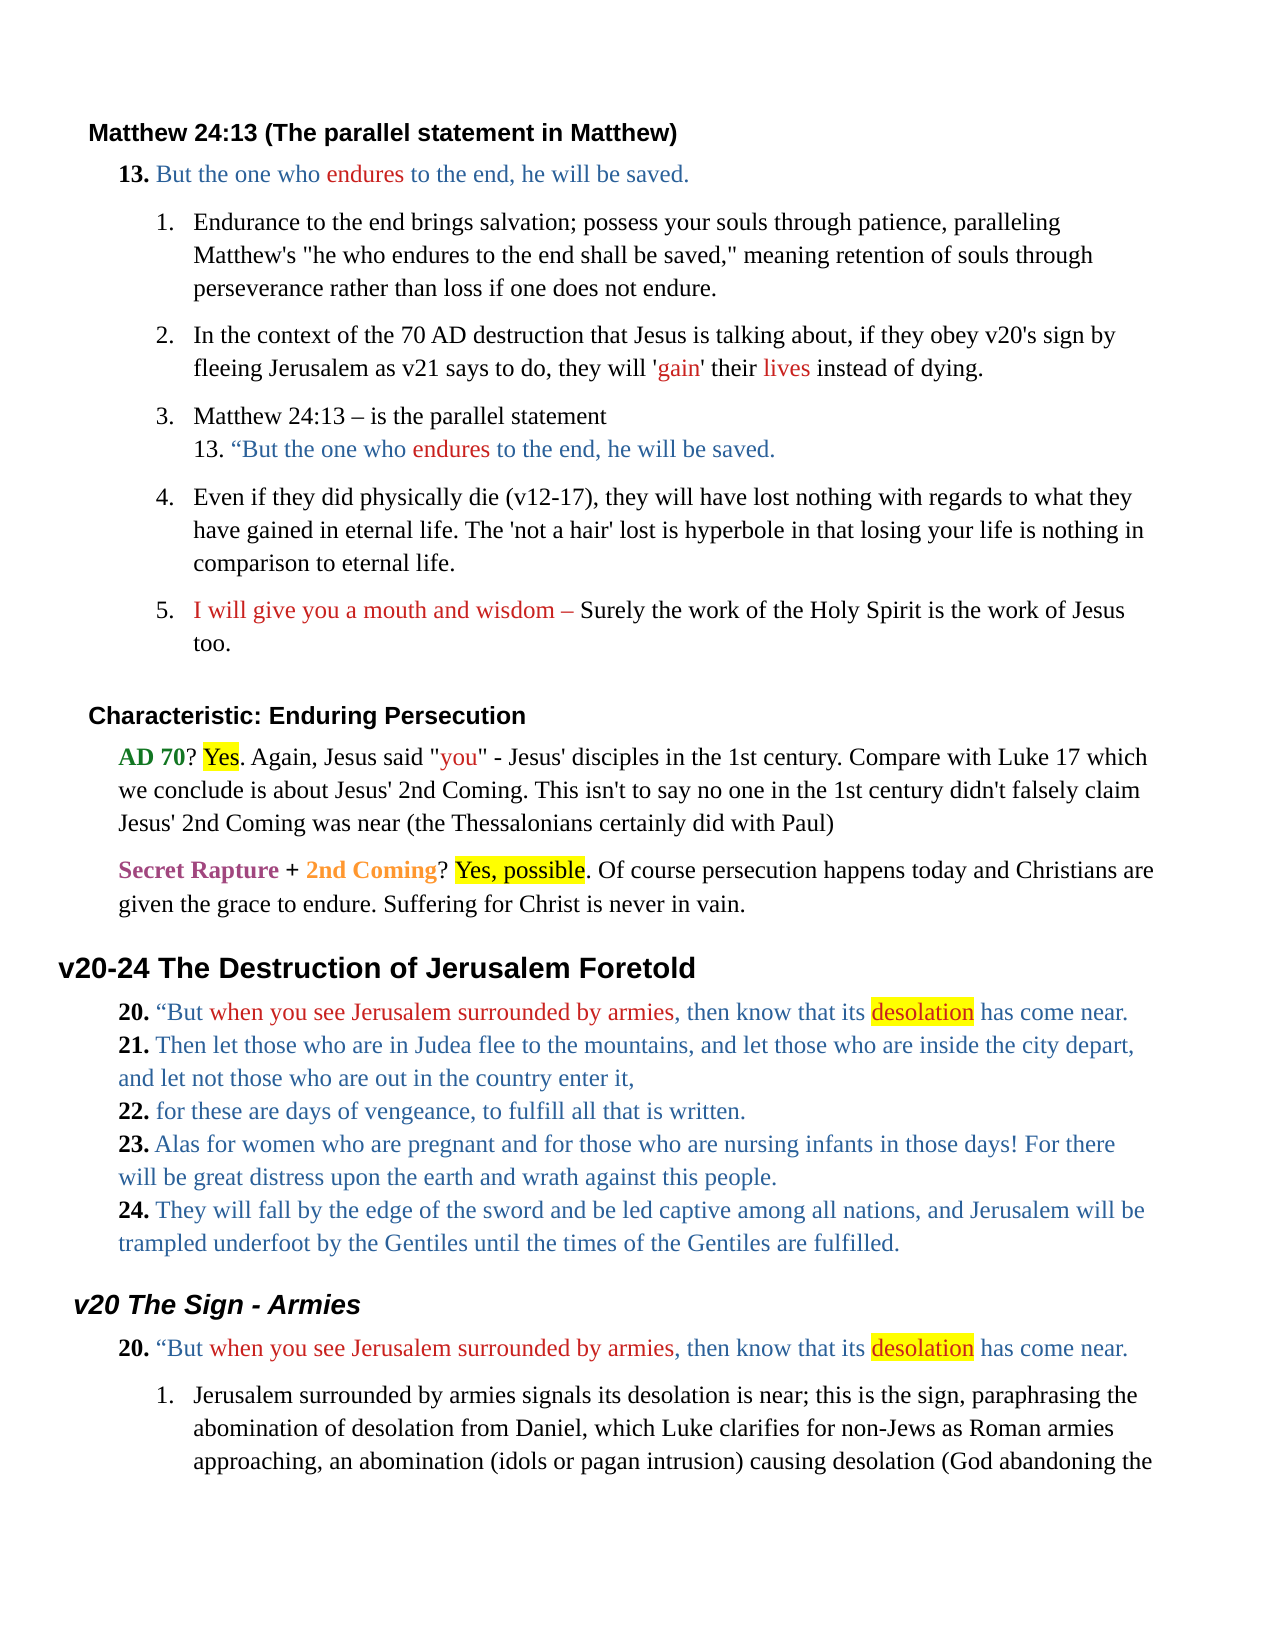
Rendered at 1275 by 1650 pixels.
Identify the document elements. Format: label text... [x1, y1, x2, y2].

list Jerusalem surrounded by armies signals its desolation is near; this is the sign, paraphrasing the abomination of desolation from Daniel, which Luke clarifies for non-Jews as Roman armies approaching, an abomination (idols or pagan intrusion) causing desolation (God abandoning the [156, 1380, 1157, 1475]
list Matthew 24:13 – is the parallel statement 13. “But the one who endures to the end, he will be saved. [156, 401, 1157, 463]
text AD 70? Yes. Again, Jesus said "you" - Jesus' disciples in the 1st century. Compare with Luke 17 which we conclude is about Jesus' 2nd Coming. This isn't to say no one in the 1st century didn't falsely claim Jesus' 2nd Coming was near (the Thessalonians certainly did with Paul) [118, 742, 1157, 837]
text 20. “But when you see Jerusalem surrounded by armies, then know that its desolation has come near. 21. Then let those who are in Judea flee to the mountains, and let those who are inside the city depart, and let not those who are out in the country enter it, 22. for these are days of vengeance, to fulfill all that is written. 23. Alas for women who are pregnant and for those who are nursing infants in those days! For there will be great distress upon the earth and wrath against this people. 24. They will fall by the edge of the sword and be led captive among all nations, and Jerusalem will be trampled underfoot by the Gentiles until the times of the Gentiles are fulfilled. [118, 997, 1157, 1257]
list In the context of the 70 AD destruction that Jesus is talking about, if they obey v20's sign by fleeing Jerusalem as v21 says to do, they will 'gain' their lives instead of dying. [156, 320, 1157, 382]
text 13. But the one who endures to the end, he will be saved. [118, 159, 1157, 188]
text Secret Rapture + 2nd Coming? Yes, possible. Of course persecution happens today and Christians are given the grace to endure. Suffering for Christ is never in vain. [118, 856, 1157, 917]
text 20. “But when you see Jerusalem surrounded by armies, then know that its desolation has come near. [118, 1333, 1157, 1361]
subtitle v20 The Sign - Armies [73, 1288, 1157, 1320]
list I will give you a mouth and wisdom – Surely the work of the Holy Spirit is the work of Jesus too. [156, 595, 1157, 657]
subtitle Characteristic: Enduring Persecution [88, 701, 1157, 729]
list Endurance to the end brings salvation; possess your souls through patience, paralleling Matthew's "he who endures to the end shall be saved," meaning retention of souls through perseverance rather than loss if one does not endure. [156, 207, 1157, 302]
subtitle v20-24 The Destruction of Jerusalem Foretold [58, 951, 1157, 984]
list Even if they did physically die (v12-17), they will have lost nothing with regards to what they have gained in eternal life. The 'not a hair' lost is hyperbole in that losing your life is nothing in comparison to eternal life. [156, 482, 1157, 576]
subtitle Matthew 24:13 (The parallel statement in Matthew) [88, 118, 1157, 147]
